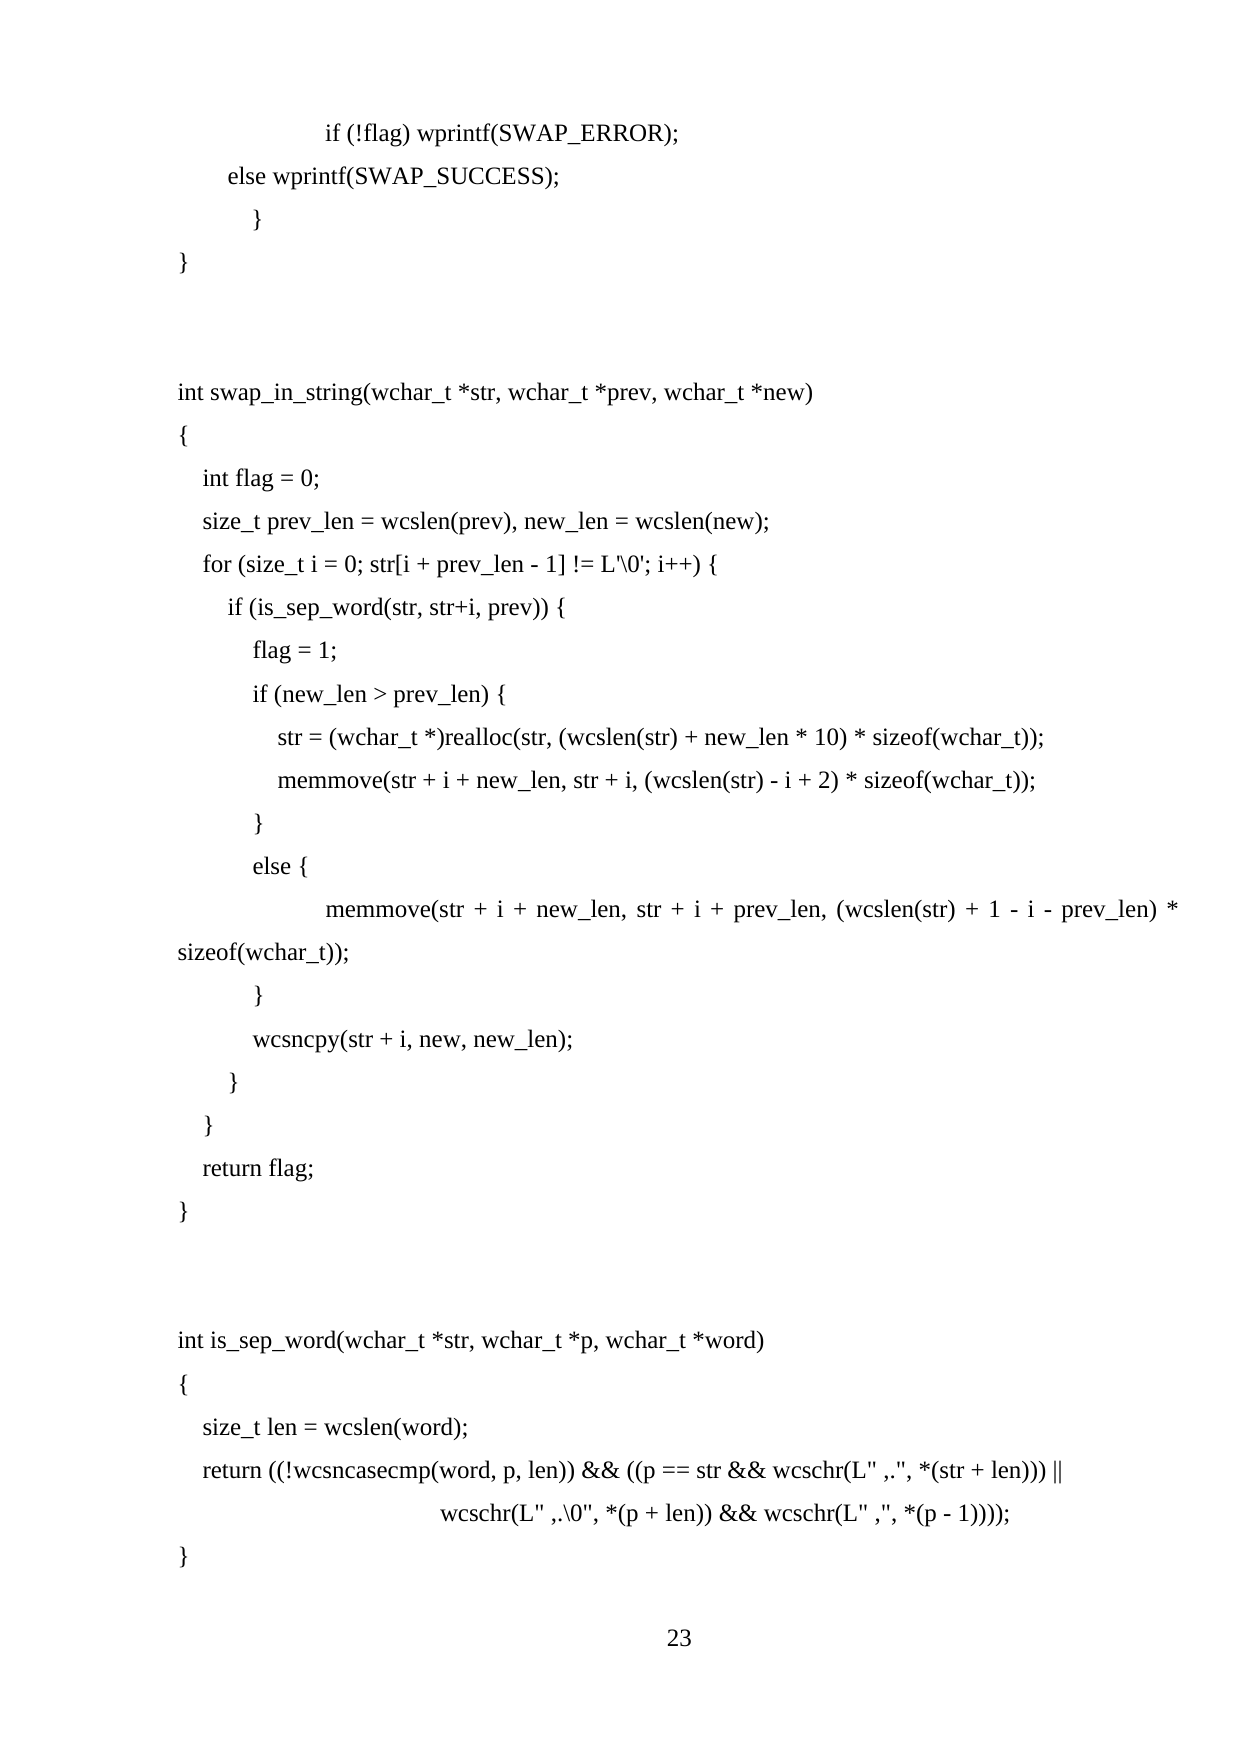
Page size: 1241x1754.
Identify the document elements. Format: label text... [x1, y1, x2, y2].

text if (new_len > prev_len) { [177, 679, 1181, 707]
text wcschr(L" ,.\0", *(p + len)) && wcschr(L" ,", *(p - 1)))); [177, 1498, 1181, 1527]
text { [177, 420, 1181, 449]
text } [177, 1110, 1181, 1139]
text flag = 1; [177, 636, 1181, 664]
text size_t len = wcslen(word); [177, 1412, 1181, 1441]
text str = (wchar_t *)realloc(str, (wcslen(str) + new_len * 10) * sizeof(wchar_t)); [177, 722, 1181, 751]
text wcsncpy(str + i, new, new_len); [177, 1024, 1181, 1052]
text for (size_t i = 0; str[i + prev_len - 1] != L'\0'; i++) { [177, 549, 1181, 578]
text { [177, 1369, 1181, 1397]
text } [177, 1196, 1181, 1225]
text return ((!wcsncasecmp(word, p, len)) && ((p == str && wcschr(L" ,.", *(str + len))) || [177, 1455, 1181, 1484]
text } [177, 204, 1181, 233]
text memmove(str + i + new_len, str + i + prev_len, (wcslen(str) + 1 - i - prev_len) * sizeof(wchar_t)); [177, 894, 1181, 966]
text memmove(str + i + new_len, str + i, (wcslen(str) - i + 2) * sizeof(wchar_t)); [177, 765, 1181, 794]
text else { [177, 851, 1181, 880]
text int is_sep_word(wchar_t *str, wchar_t *p, wchar_t *word) [177, 1326, 1181, 1354]
text size_t prev_len = wcslen(prev), new_len = wcslen(new); [177, 506, 1181, 535]
text } [177, 981, 1181, 1009]
text if (!flag) wprintf(SWAP_ERROR); [177, 118, 1181, 147]
text int flag = 0; [177, 463, 1181, 492]
text } [177, 247, 1181, 276]
text if (is_sep_word(str, str+i, prev)) { [177, 592, 1181, 621]
text else wprintf(SWAP_SUCCESS); [177, 161, 1181, 190]
text } [177, 1067, 1181, 1096]
text int swap_in_string(wchar_t *str, wchar_t *prev, wchar_t *new) [177, 377, 1181, 406]
text } [177, 808, 1181, 837]
text return flag; [177, 1153, 1181, 1182]
text } [177, 1541, 1181, 1570]
